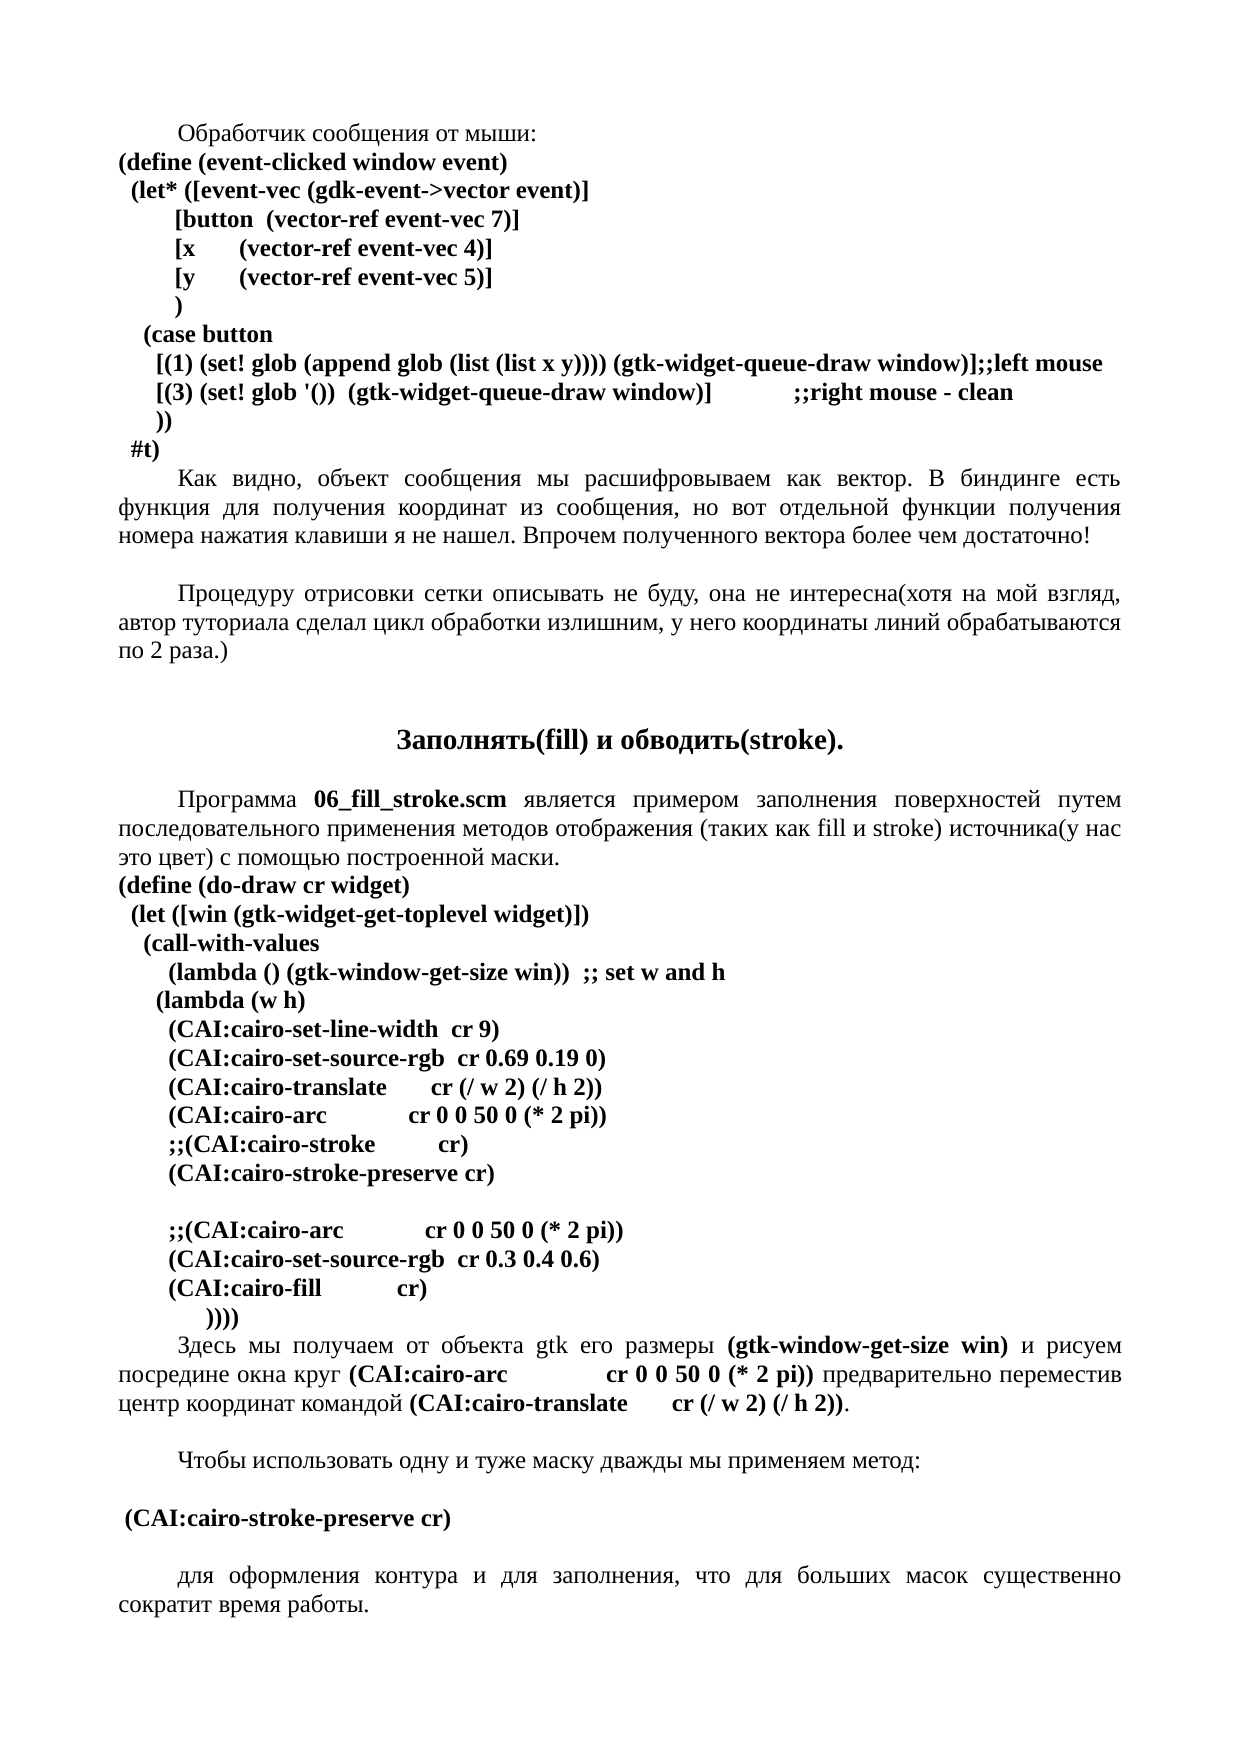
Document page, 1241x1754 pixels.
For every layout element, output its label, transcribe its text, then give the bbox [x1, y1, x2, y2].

text (define (do-draw cr widget) [118, 870, 1122, 899]
text (call-with-values [118, 928, 1122, 957]
text (lambda (w h) [118, 985, 1122, 1014]
text (CAI:cairo-stroke-preserve cr) [118, 1503, 1122, 1532]
text (CAI:cairo-set-source-rgb cr 0.3 0.4 0.6) [118, 1244, 1122, 1273]
text (define (event-clicked window event) [118, 147, 1122, 176]
text (let* ([event-vec (gdk-event->vector event)] [118, 176, 1122, 204]
text ;;(CAI:cairo-arc cr 0 0 50 0 (* 2 pi)) [118, 1215, 1122, 1244]
text Процедуру отрисовки сетки описывать не буду, она не интересна(хотя на мой взгляд, автор туториала сделал цикл обработки излишним, у него координаты линий обрабатываются по 2 раза.) [118, 578, 1122, 664]
text (CAI:cairo-set-line-width cr 9) [118, 1014, 1122, 1043]
text [button (vector-ref event-vec 7)] [118, 204, 1122, 233]
text (case button [118, 319, 1122, 348]
text [x (vector-ref event-vec 4)] [118, 233, 1122, 262]
text (let ([win (gtk-widget-get-toplevel widget)]) [118, 899, 1122, 928]
text [y (vector-ref event-vec 5)] [118, 262, 1122, 291]
text [(3) (set! glob '()) (gtk-widget-queue-draw window)] ;;right mouse - clean [118, 377, 1122, 406]
text (CAI:cairo-set-source-rgb cr 0.69 0.19 0) [118, 1043, 1122, 1072]
text [(1) (set! glob (append glob (list (list x y)))) (gtk-widget-queue-draw window)];;left mouse [118, 348, 1122, 377]
text )))) [118, 1302, 1122, 1330]
text )) [118, 406, 1122, 434]
text #t) [118, 434, 1122, 463]
text Здесь мы получаем от объекта gtk его размеры (gtk-window-get-size win) и рисуем посредине окна круг (CAI:cairo-arc cr 0 0 50 0 (* 2 pi)) предварительно переместив центр координат командой (CAI:cairo-translate cr (/ w 2) (/ h 2)). [118, 1330, 1122, 1417]
text для оформления контура и для заполнения, что для больших масок существенно сократит время работы. [118, 1560, 1122, 1618]
text (CAI:cairo-fill cr) [118, 1273, 1122, 1302]
text (CAI:cairo-arc cr 0 0 50 0 (* 2 pi)) [118, 1100, 1122, 1129]
text Обработчик сообщения от мыши: [118, 118, 1122, 147]
text Заполнять(fill) и обводить(stroke). [118, 722, 1122, 755]
text Чтобы использовать одну и туже маску дважды мы применяем метод: [118, 1445, 1122, 1474]
text ) [118, 291, 1122, 319]
text ;;(CAI:cairo-stroke cr) [118, 1129, 1122, 1158]
text Программа 06_fill_stroke.scm является примером заполнения поверхностей путем последовательного применения методов отображения (таких как fill и stroke) источника(у нас это цвет) с помощью построенной маски. [118, 784, 1122, 870]
text (CAI:cairo-translate cr (/ w 2) (/ h 2)) [118, 1072, 1122, 1100]
text (CAI:cairo-stroke-preserve cr) [118, 1158, 1122, 1187]
text (lambda () (gtk-window-get-size win)) ;; set w and h [118, 957, 1122, 985]
text Как видно, объект сообщения мы расшифровываем как вектор. В биндинге есть функция для получения координат из сообщения, но вот отдельной функции получения номера нажатия клавиши я не нашел. Впрочем полученного вектора более чем достаточно! [118, 463, 1122, 549]
